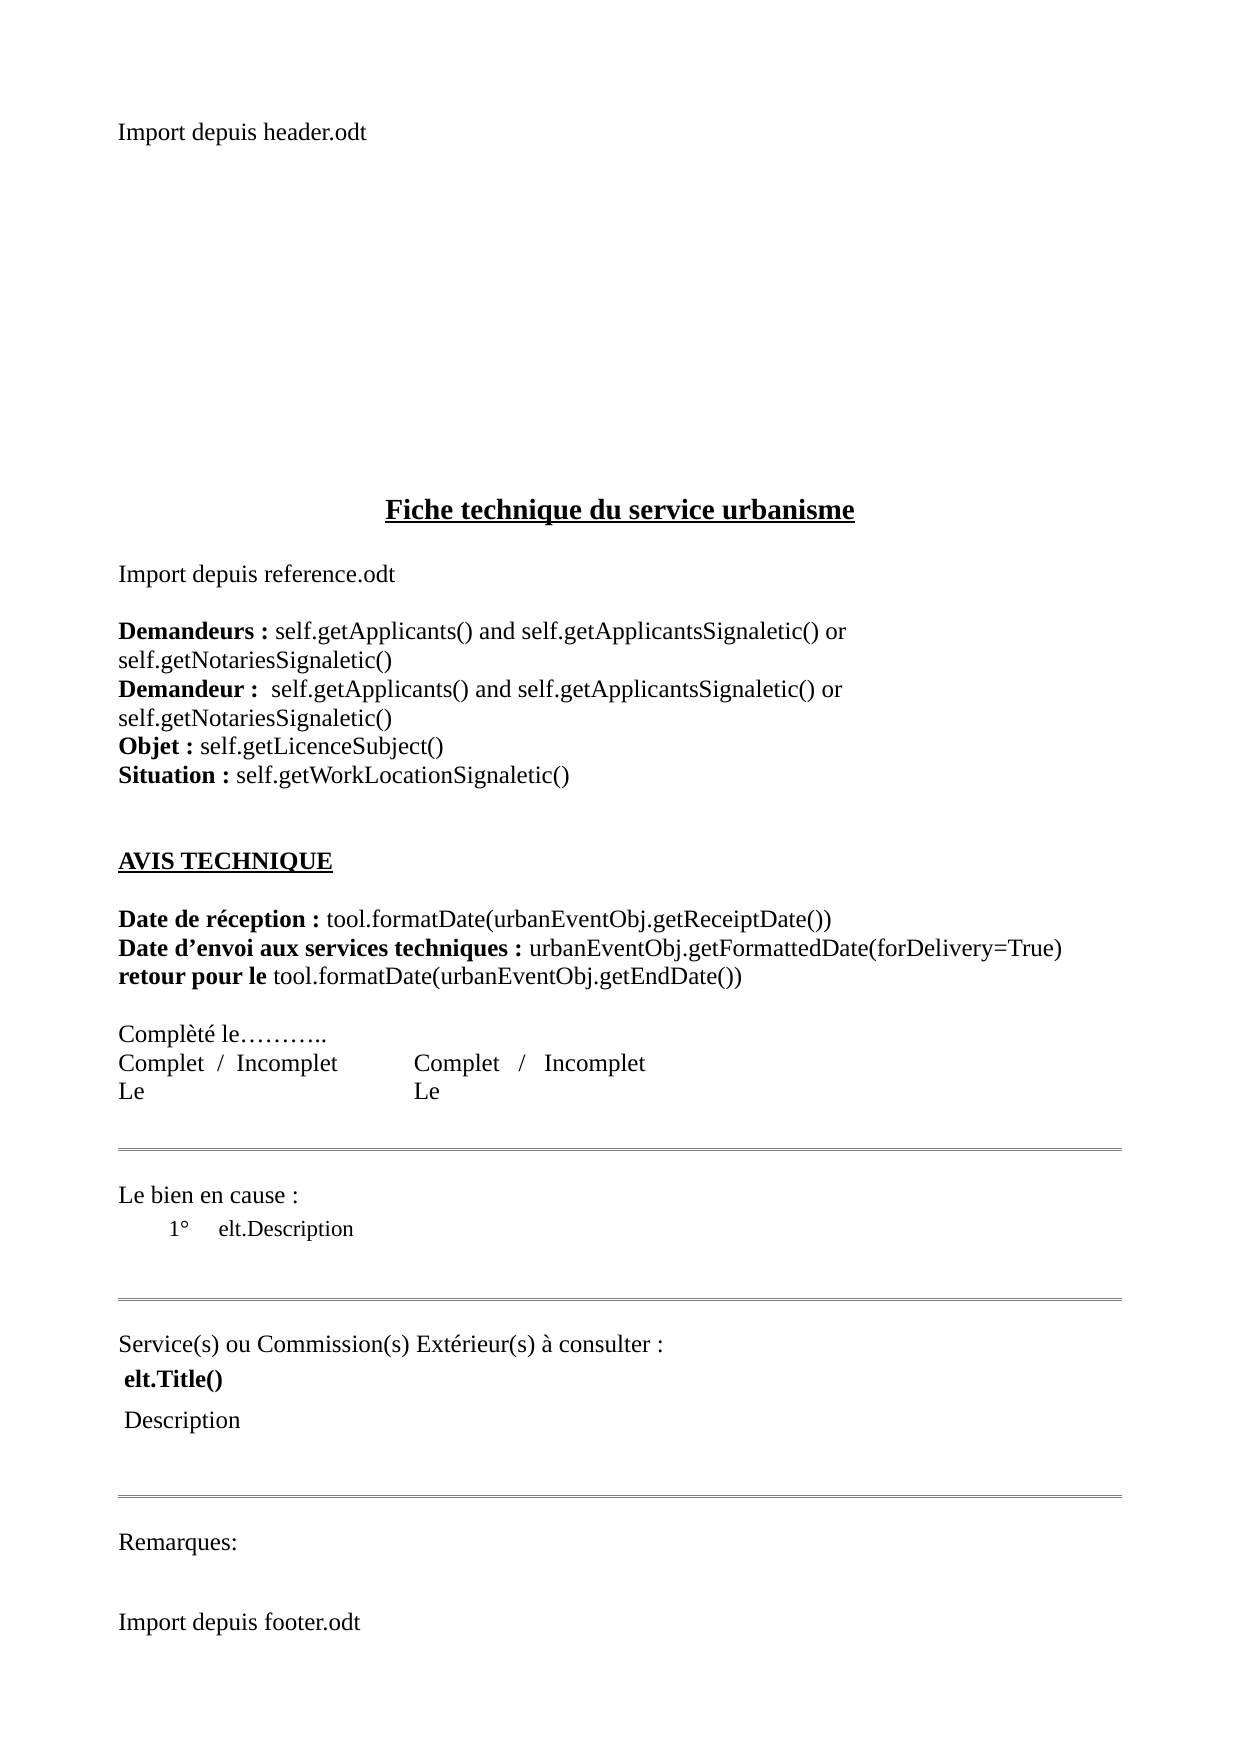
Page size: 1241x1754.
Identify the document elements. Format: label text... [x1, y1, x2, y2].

title AVIS TECHNIQUE [118, 846, 1122, 875]
text Import depuis header.odt [117, 117, 538, 146]
text Demandeur : self.getApplicants() and self.getApplicantsSignaletic() or self.getNotariesSignaletic() [118, 674, 1122, 731]
text Service(s) ou Commission(s) Extérieur(s) à consulter : [118, 1329, 1122, 1358]
text Complèté le……….. [118, 1019, 1122, 1048]
table_header [125, 1209, 212, 1259]
text Date de réception : tool.formatDate(urbanEventObj.getReceiptDate()) [118, 904, 1122, 933]
text Demandeurs : self.getApplicants() and self.getApplicantsSignaletic() or self.getNotariesSignaletic() [118, 616, 1122, 674]
text Remarques: [118, 1527, 1122, 1556]
text Date d’envoi aux services techniques : urbanEventObj.getFormattedDate(forDelivery=True) retour pour le tool.formatDate(urbanEventObj.getEndDate()) [118, 933, 1122, 990]
title Fiche technique du service urbanisme [118, 492, 1122, 525]
text Le Le [118, 1076, 1122, 1105]
text Import depuis reference.odt [118, 559, 1122, 588]
table_header elt.Description [213, 1209, 1123, 1259]
text Complet / Incomplet Complet / Incomplet [118, 1048, 1122, 1076]
text Situation : self.getWorkLocationSignaletic() [118, 760, 1122, 789]
table_header elt.Title() Description [118, 1358, 1122, 1452]
text Objet : self.getLicenceSubject() [118, 731, 1122, 760]
text Le bien en cause : [118, 1180, 1122, 1209]
